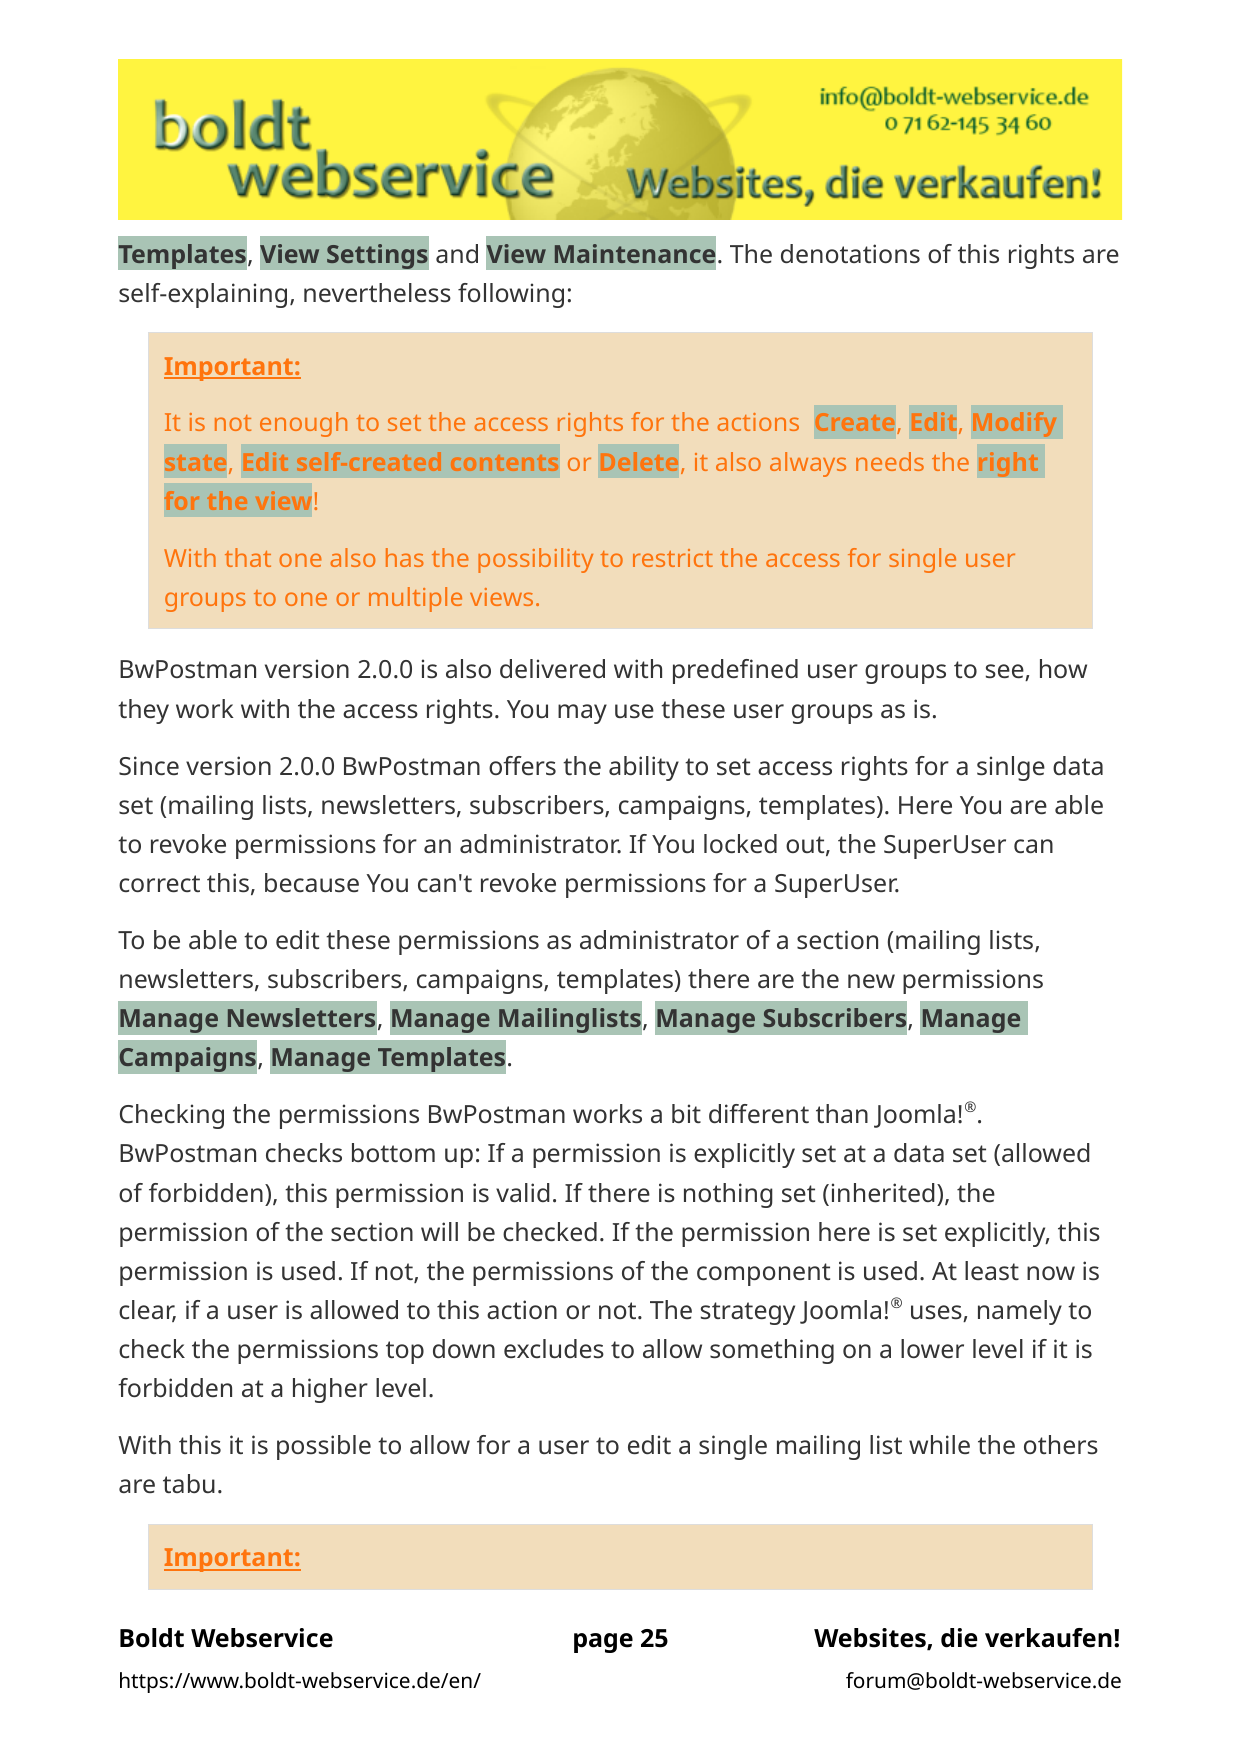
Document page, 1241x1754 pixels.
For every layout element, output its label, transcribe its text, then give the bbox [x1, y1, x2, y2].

text Important: [149, 1525, 1092, 1589]
text To be able to edit these permissions as administrator of a section (mailing lists, newsletters, subscribers, campaigns, templates) there are the new permissions Manage Newsletters, Manage Mailinglists, Manage Subscribers, Manage Campaigns, Manage Templates. [118, 922, 1122, 1074]
picture [118, 59, 1123, 220]
text With this it is possible to allow for a user to edit a single mailing list while the others are tabu. [118, 1428, 1122, 1501]
text Important: [149, 333, 1092, 382]
text With that one also has the possibility to restrict the access for single user groups to one or multiple views. [149, 524, 1092, 628]
text Since version 2.0.0 BwPostman offers the ability to set access rights for a sinlge data set (mailing lists, newsletters, subscribers, campaigns, templates). Here You are able to revoke permissions for an administrator. If You locked out, the SuperUser can correct this, because You can't revoke permissions for a SuperUser. [118, 748, 1122, 900]
text Templates, View Settings and View Maintenance. The denotations of this rights are self-explaining, nevertheless following: [118, 236, 1122, 309]
text It is not enough to set the access rights for the actions Create, Edit, Modify state, Edit self-created contents or Delete, it also always needs the right for the view! [149, 389, 1092, 517]
text BwPostman version 2.0.0 is also delivered with predefined user groups to see, how they work with the access rights. You may use these user groups as is. [118, 652, 1122, 725]
text Checking the permissions BwPostman works a bit different than Joomla!®. BwPostman checks bottom up: If a permission is explicitly set at a data set (allowed of forbidden), this permission is valid. If there is nothing set (inherited), the permission of the section will be checked. If the permission here is set explicitly, this permission is used. If not, the permissions of the component is used. At least now is clear, if a user is allowed to this action or not. The strategy Joomla!® uses, namely to check the permissions top down excludes to allow something on a lower level if it is forbidden at a higher level. [118, 1097, 1122, 1405]
